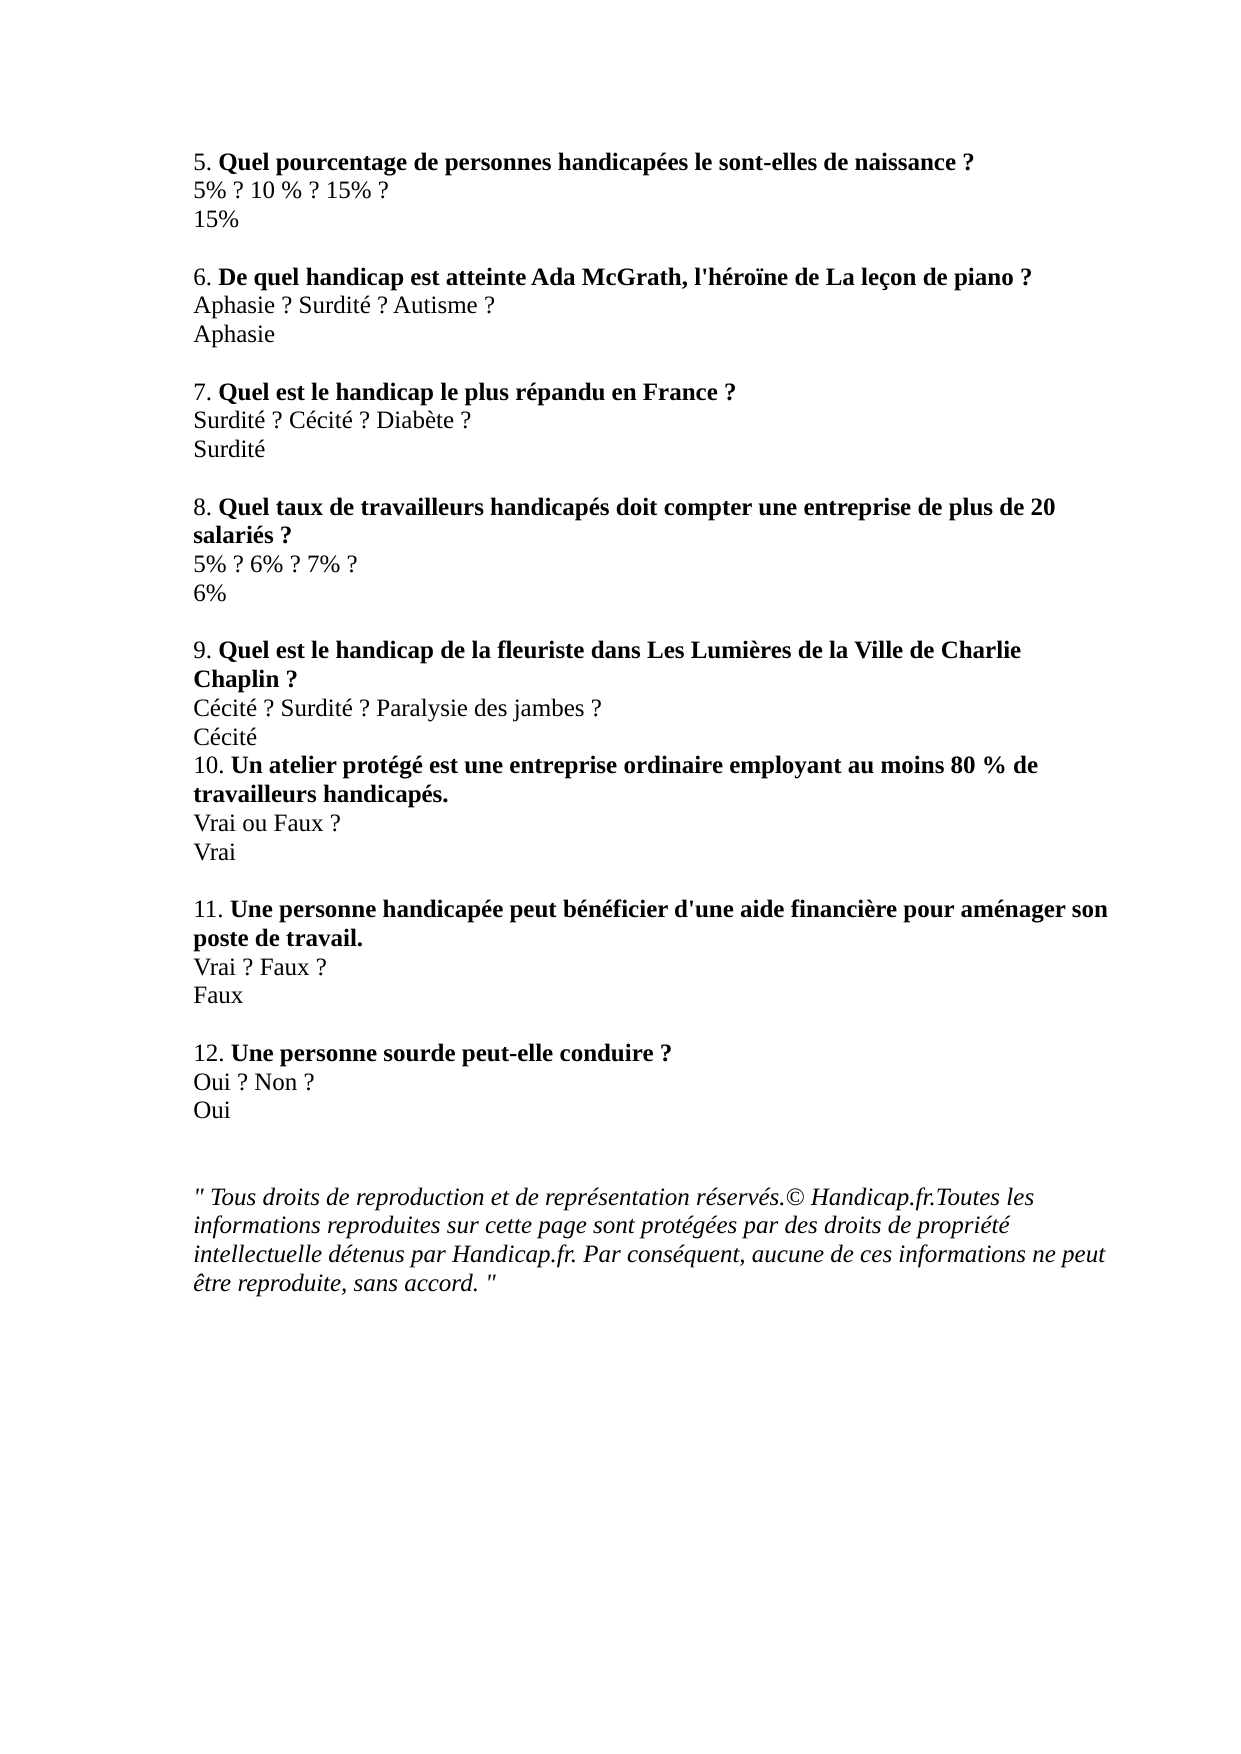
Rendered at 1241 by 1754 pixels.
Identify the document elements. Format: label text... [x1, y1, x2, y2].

list Surdité 8. Quel taux de travailleurs handicapés doit compter une entreprise de plus de 20 salariés ? 5% ? 6% ? 7% ? [156, 434, 1122, 578]
list Oui " Tous droits de reproduction et de représentation réservés.© Handicap.fr.Toutes les informations reproduites sur cette page sont protégées par des droits de propriété intellectuelle détenus par Handicap.fr. Par conséquent, aucune de ces informations ne peut être reproduite, sans accord. " [156, 1096, 1122, 1297]
list Cécité 10. Un atelier protégé est une entreprise ordinaire employant au moins 80 % de travailleurs handicapés. Vrai ou Faux ? [156, 722, 1122, 837]
list Vrai 11. Une personne handicapée peut bénéficier d'une aide financière pour aménager son poste de travail. Vrai ? Faux ? [156, 837, 1122, 981]
list 6. De quel handicap est atteinte Ada McGrath, l'héroïne de La leçon de piano ? Aphasie ? Surdité ? Autisme ? [156, 233, 1122, 319]
list 5. Quel pourcentage de personnes handicapées le sont-elles de naissance ? 5% ? 10 % ? 15% ? 15% [156, 118, 1122, 233]
list 6% 9. Quel est le handicap de la fleuriste dans Les Lumières de la Ville de Charlie Chaplin ? Cécité ? Surdité ? Paralysie des jambes ? [156, 578, 1122, 722]
list Faux 12. Une personne sourde peut-elle conduire ? Oui ? Non ? [156, 981, 1122, 1096]
list Aphasie 7. Quel est le handicap le plus répandu en France ? Surdité ? Cécité ? Diabète ? [156, 319, 1122, 434]
